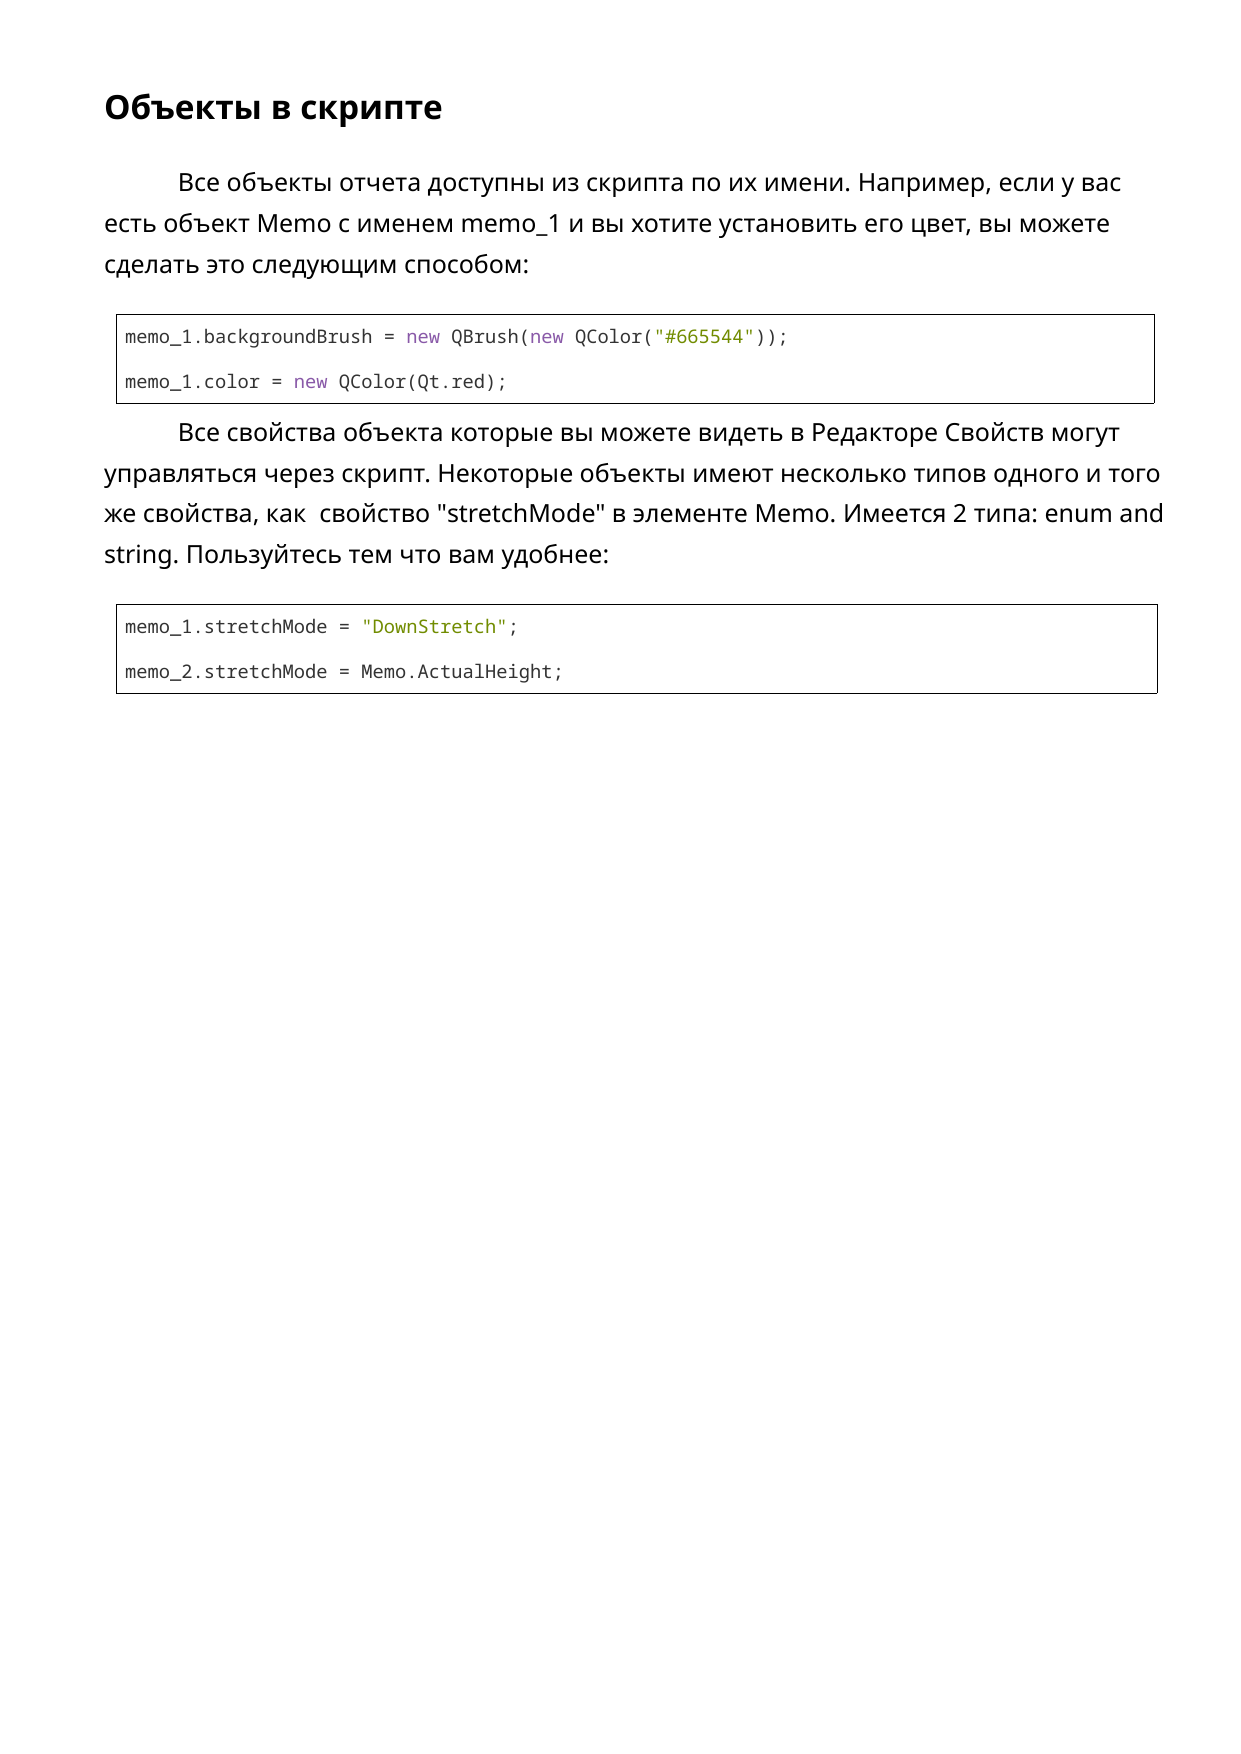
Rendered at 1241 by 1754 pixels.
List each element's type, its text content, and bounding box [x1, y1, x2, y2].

text Все объекты отчета доступны из скрипта по их имени. Например, если у вас есть объект Memo с именем memo_1 и вы хотите установить его цвет, вы можете сделать это следующим способом: [104, 165, 1181, 281]
text memo_1.backgroundBrush = new QBrush(new QColor("#665544")); [125, 323, 1145, 348]
text Все свойства объекта которые вы можете видеть в Редакторе Свойств могут управляться через скрипт. Некоторые объекты имеют несколько типов одного и того же свойства, как свойство "stretchMode" в элементе Memo. Имеется 2 типа: enum and string. Пользуйтесь тем что вам удобнее: [104, 414, 1181, 571]
subtitle Объекты в скрипте [104, 83, 1181, 129]
text memo_1.color = new QColor(Qt.red); [125, 368, 1145, 394]
text memo_2.stretchMode = Memo.ActualHeight; [125, 658, 1148, 684]
text memo_1.stretchMode = "DownStretch"; [125, 613, 1148, 639]
